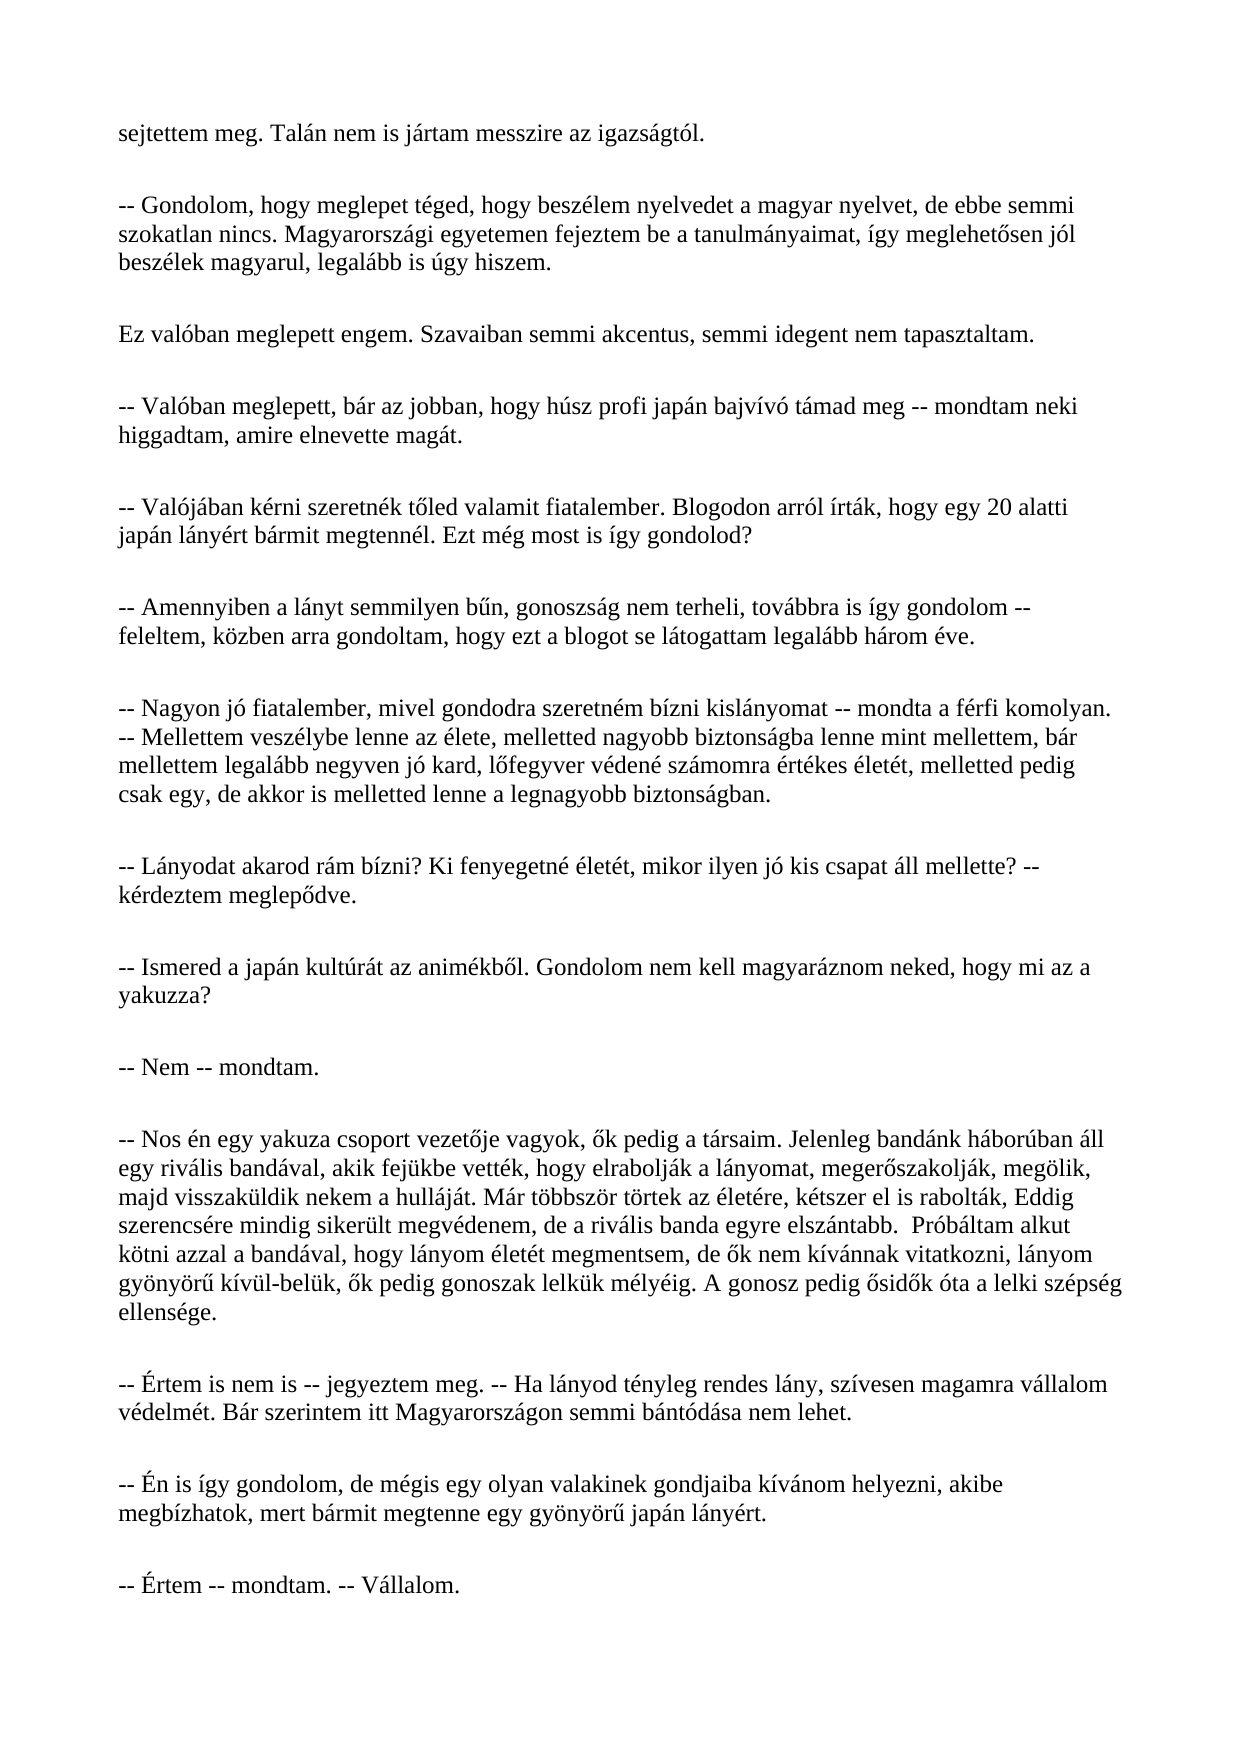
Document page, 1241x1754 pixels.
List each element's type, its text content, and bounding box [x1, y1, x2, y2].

text -- Gondolom, hogy meglepet téged, hogy beszélem nyelvedet a magyar nyelvet, de ebbe semmi szokatlan nincs. Magyarországi egyetemen fejeztem be a tanulmányaimat, így meglehetősen jól beszélek magyarul, legalább is úgy hiszem. [118, 190, 1122, 276]
text -- Én is így gondolom, de mégis egy olyan valakinek gondjaiba kívánom helyezni, akibe megbízhatok, mert bármit megtenne egy gyönyörű japán lányért. [118, 1469, 1122, 1527]
text Ez valóban meglepett engem. Szavaiban semmi akcentus, semmi idegent nem tapasztaltam. [118, 319, 1122, 348]
text -- Nagyon jó fiatalember, mivel gondodra szeretném bízni kislányomat -- mondta a férfi komolyan. -- Mellettem veszélybe lenne az élete, melletted nagyobb biztonságba lenne mint mellettem, bár mellettem legalább negyven jó kard, lőfegyver védené számomra értékes életét, melletted pedig csak egy, de akkor is melletted lenne a legnagyobb biztonságban. [118, 693, 1122, 808]
text -- Értem is nem is -- jegyeztem meg. -- Ha lányod tényleg rendes lány, szívesen magamra vállalom védelmét. Bár szerintem itt Magyarországon semmi bántódása nem lehet. [118, 1369, 1122, 1426]
text -- Értem -- mondtam. -- Vállalom. [118, 1570, 1122, 1599]
text -- Amennyiben a lányt semmilyen bűn, gonoszság nem terheli, továbbra is így gondolom -- feleltem, közben arra gondoltam, hogy ezt a blogot se látogattam legalább három éve. [118, 592, 1122, 650]
text -- Lányodat akarod rám bízni? Ki fenyegetné életét, mikor ilyen jó kis csapat áll mellette? -- kérdeztem meglepődve. [118, 851, 1122, 909]
text -- Valóban meglepett, bár az jobban, hogy húsz profi japán bajvívó támad meg -- mondtam neki higgadtam, amire elnevette magát. [118, 391, 1122, 449]
text -- Valójában kérni szeretnék tőled valamit fiatalember. Blogodon arról írták, hogy egy 20 alatti japán lányért bármit megtennél. Ezt még most is így gondolod? [118, 492, 1122, 549]
text sejtettem meg. Talán nem is jártam messzire az igazságtól. [118, 118, 1122, 147]
text -- Ismered a japán kultúrát az animékből. Gondolom nem kell magyaráznom neked, hogy mi az a yakuzza? [118, 952, 1122, 1009]
text -- Nem -- mondtam. [118, 1052, 1122, 1081]
text -- Nos én egy yakuza csoport vezetője vagyok, ők pedig a társaim. Jelenleg bandánk háborúban áll egy rivális bandával, akik fejükbe vették, hogy elrabolják a lányomat, megerőszakolják, megölik, majd visszaküldik nekem a hulláját. Már többször törtek az életére, kétszer el is rabolták, Eddig szerencsére mindig sikerült megvédenem, de a rivális banda egyre elszántabb. Próbáltam alkut kötni azzal a bandával, hogy lányom életét megmentsem, de ők nem kívánnak vitatkozni, lányom gyönyörű kívül-belük, ők pedig gonoszak lelkük mélyéig. A gonosz pedig ősidők óta a lelki szépség ellensége. [118, 1124, 1122, 1326]
